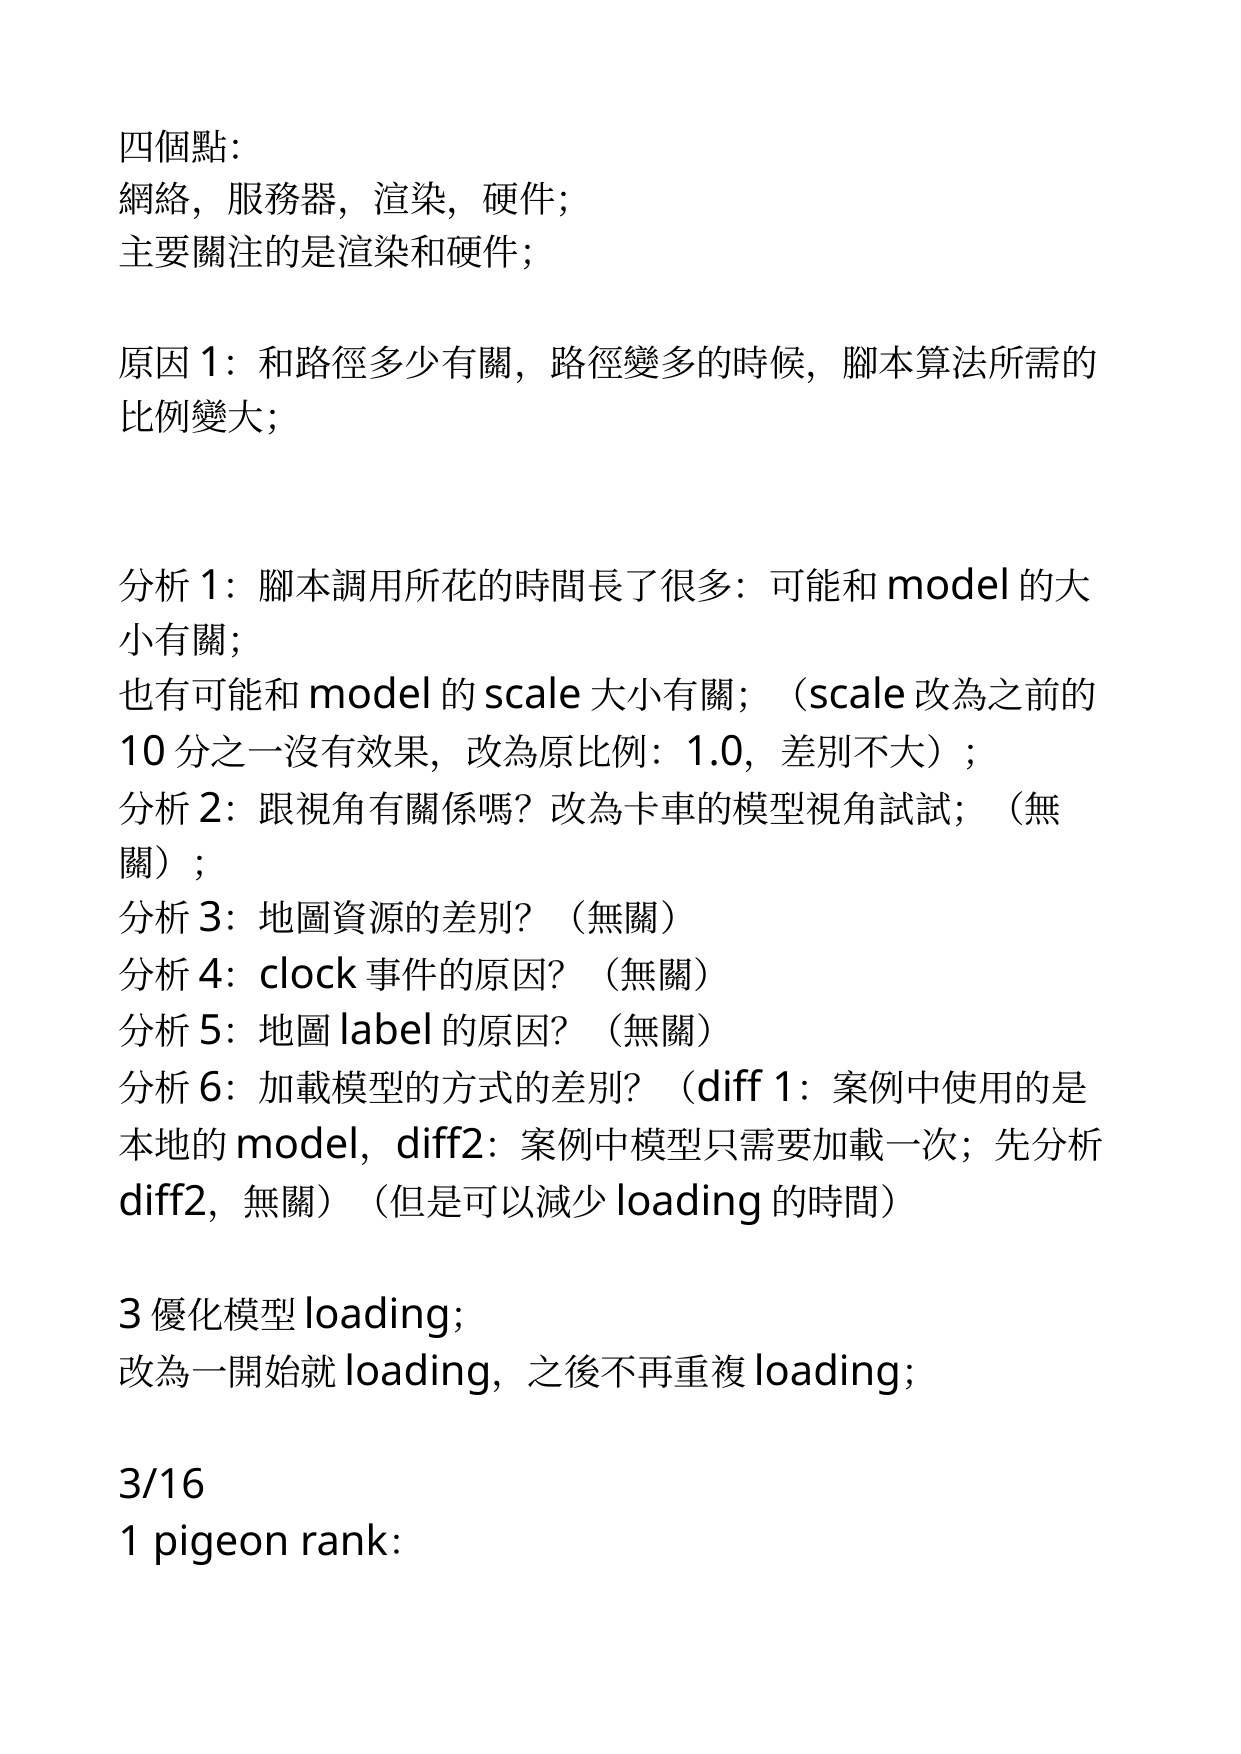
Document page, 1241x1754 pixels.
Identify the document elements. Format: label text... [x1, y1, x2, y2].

text 分析3：地圖資源的差別？（無關） [118, 887, 1122, 943]
text 原因1：和路徑多少有關，路徑變多的時候，腳本算法所需的比例變大； [118, 332, 1122, 441]
text 1 pigeon rank： [118, 1511, 1122, 1568]
text 也有可能和model的scale大小有關；（scale改為之前的10分之一沒有效果，改為原比例：1.0，差別不大）； [118, 664, 1122, 777]
text 分析6：加載模型的方式的差別？（diff 1：案例中使用的是本地的model，diff2：案例中模型只需要加載一次；先分析diff2，無關）（但是可以減少loading的時間） [118, 1057, 1122, 1227]
text 分析4：clock事件的原因？（無關） [118, 943, 1122, 1000]
text 分析1：腳本調用所花的時間長了很多：可能和model的大小有關； [118, 555, 1122, 664]
text 分析5：地圖label的原因？（無關） [118, 1000, 1122, 1057]
text 3優化模型loading； [118, 1284, 1122, 1341]
text 分析2：跟視角有關係嗎？改為卡車的模型視角試試；（無關）； [118, 777, 1122, 887]
text 網絡，服務器，渲染，硬件； [118, 171, 1122, 223]
text 改為一開始就loading，之後不再重複loading； [118, 1341, 1122, 1398]
text 3/16 [118, 1454, 1122, 1511]
text 主要關注的是渲染和硬件； [118, 223, 1122, 275]
text 四個點： [118, 118, 1122, 171]
